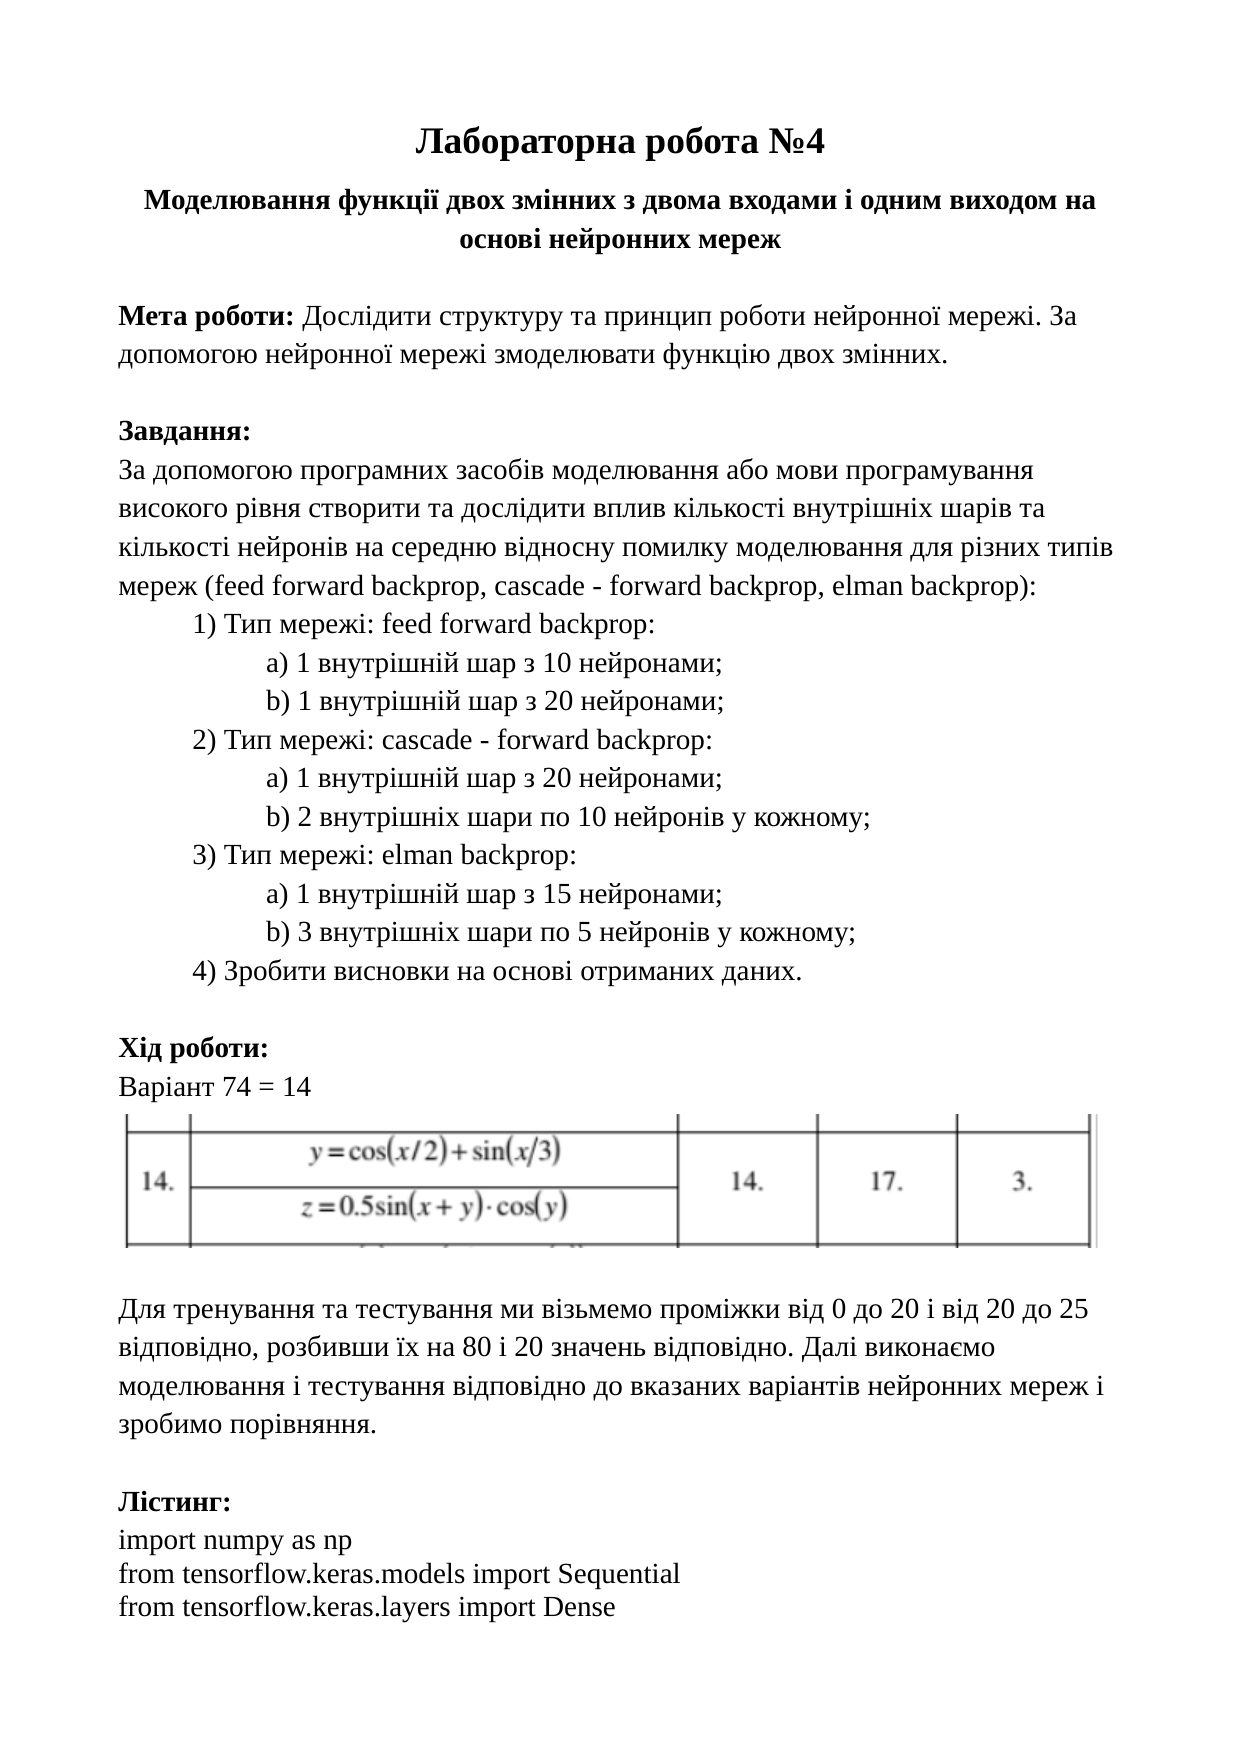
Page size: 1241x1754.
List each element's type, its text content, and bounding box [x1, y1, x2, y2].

text 1) Тип мережі: feed forward backprop: [118, 606, 1122, 640]
text import numpy as np [118, 1522, 1122, 1556]
text b) 3 внутрішніх шари по 5 нейронів у кожному; [118, 914, 1122, 948]
picture [117, 1114, 1104, 1248]
text За допомогою програмних засобів моделювання або мови програмування високого рівня створити та дослідити вплив кількості внутрішніх шарів та кількості нейронів на середню відносну помилку моделювання для різних типів мереж (feed forward backprop, cascade - forward backprop, elman backprop): [118, 452, 1122, 601]
text a) 1 внутрішній шар з 10 нейронами; [118, 645, 1122, 678]
text 4) Зробити висновки на основі отриманих даних. [118, 953, 1122, 987]
text Мета роботи: Дослідити структуру та принцип роботи нейронної мережі. За допомогою нейронної мережі змоделювати функцію двох змінних. [118, 298, 1122, 370]
text 2) Тип мережі: cascade - forward backprop: [118, 722, 1122, 755]
text Варіант 74 = 14 [118, 1069, 1122, 1102]
text from tensorflow.keras.models import Sequential [118, 1556, 1122, 1589]
text from tensorflow.keras.layers import Dense [118, 1589, 1122, 1623]
text 3) Тип мережі: elman backprop: [118, 837, 1122, 871]
text a) 1 внутрішній шар з 15 нейронами; [118, 876, 1122, 909]
text Лабораторна робота №4 [118, 118, 1122, 161]
text Моделювання функції двох змінних з двома входами і одним виходом на основі нейронних мереж [118, 182, 1122, 254]
text b) 1 внутрішній шар з 20 нейронами; [118, 683, 1122, 717]
text Для тренування та тестування ми візьмемо проміжки від 0 до 20 і від 20 до 25 відповідно, розбивши їх на 80 і 20 значень відповідно. Далі виконаємо моделювання і тестування відповідно до вказаних варіантів нейронних мереж і зробимо порівняння. [118, 1291, 1122, 1440]
text a) 1 внутрішній шар з 20 нейронами; [118, 760, 1122, 794]
text Хід роботи: [118, 1030, 1122, 1064]
text b) 2 внутрішніх шари по 10 нейронів у кожному; [118, 799, 1122, 832]
text Завдання: [118, 413, 1122, 447]
text Лістинг: [118, 1484, 1122, 1517]
